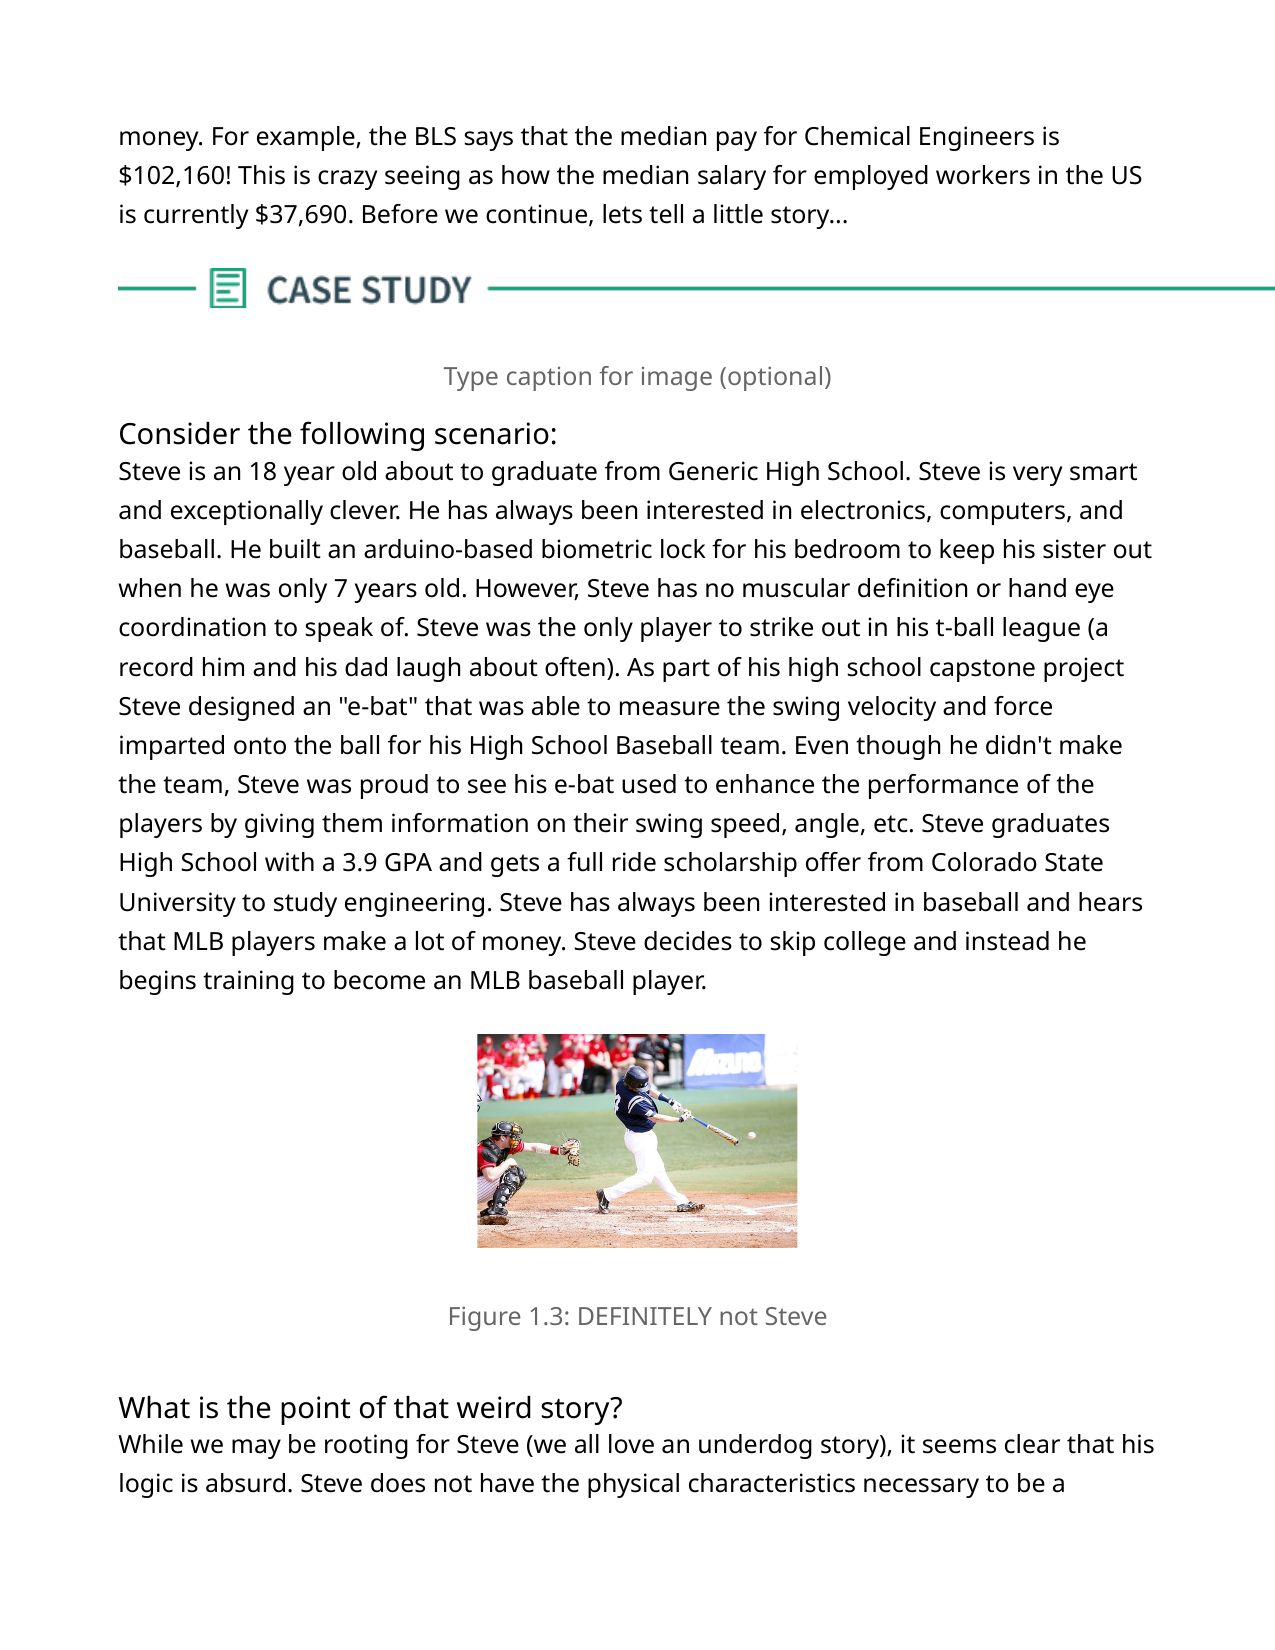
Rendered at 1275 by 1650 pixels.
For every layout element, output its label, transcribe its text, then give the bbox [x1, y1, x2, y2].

subtitle What is the point of that weird story? [118, 1387, 1157, 1427]
subtitle Consider the following scenario: [118, 414, 1157, 453]
text Steve is an 18 year old about to graduate from Generic High School. Steve is very smart and exceptionally clever. He has always been interested in electronics, computers, and baseball. He built an arduino-based biometric lock for his bedroom to keep his sister out when he was only 7 years old. However, Steve has no muscular definition or hand eye coordination to speak of. Steve was the only player to strike out in his t-ball league (a record him and his dad laugh about often). As part of his high school capstone project Steve designed an "e-bat" that was able to measure the swing velocity and force imparted onto the ball for his High School Baseball team. Even though he didn't make the team, Steve was proud to see his e-bat used to enhance the performance of the players by giving them information on their swing speed, angle, etc. Steve graduates High School with a 3.9 GPA and gets a full ride scholarship offer from Colorado State University to study engineering. Steve has always been interested in baseball and hears that MLB players make a lot of money. Steve decides to skip college and instead he begins training to become an MLB baseball player. [118, 453, 1157, 997]
text money. For example, the BLS says that the median pay for Chemical Engineers is $102,160! This is crazy seeing as how the median salary for employed workers in the US is currently $37,690. Before we continue, lets tell a little story... [118, 118, 1157, 231]
picture [118, 268, 1275, 308]
text Figure 1.3: DEFINITELY not Steve [118, 1299, 1157, 1333]
picture [477, 1034, 798, 1248]
text Type caption for image (optional) [118, 359, 1157, 393]
text While we may be rooting for Steve (we all love an underdog story), it seems clear that his logic is absurd. Steve does not have the physical characteristics necessary to be a [118, 1427, 1157, 1500]
